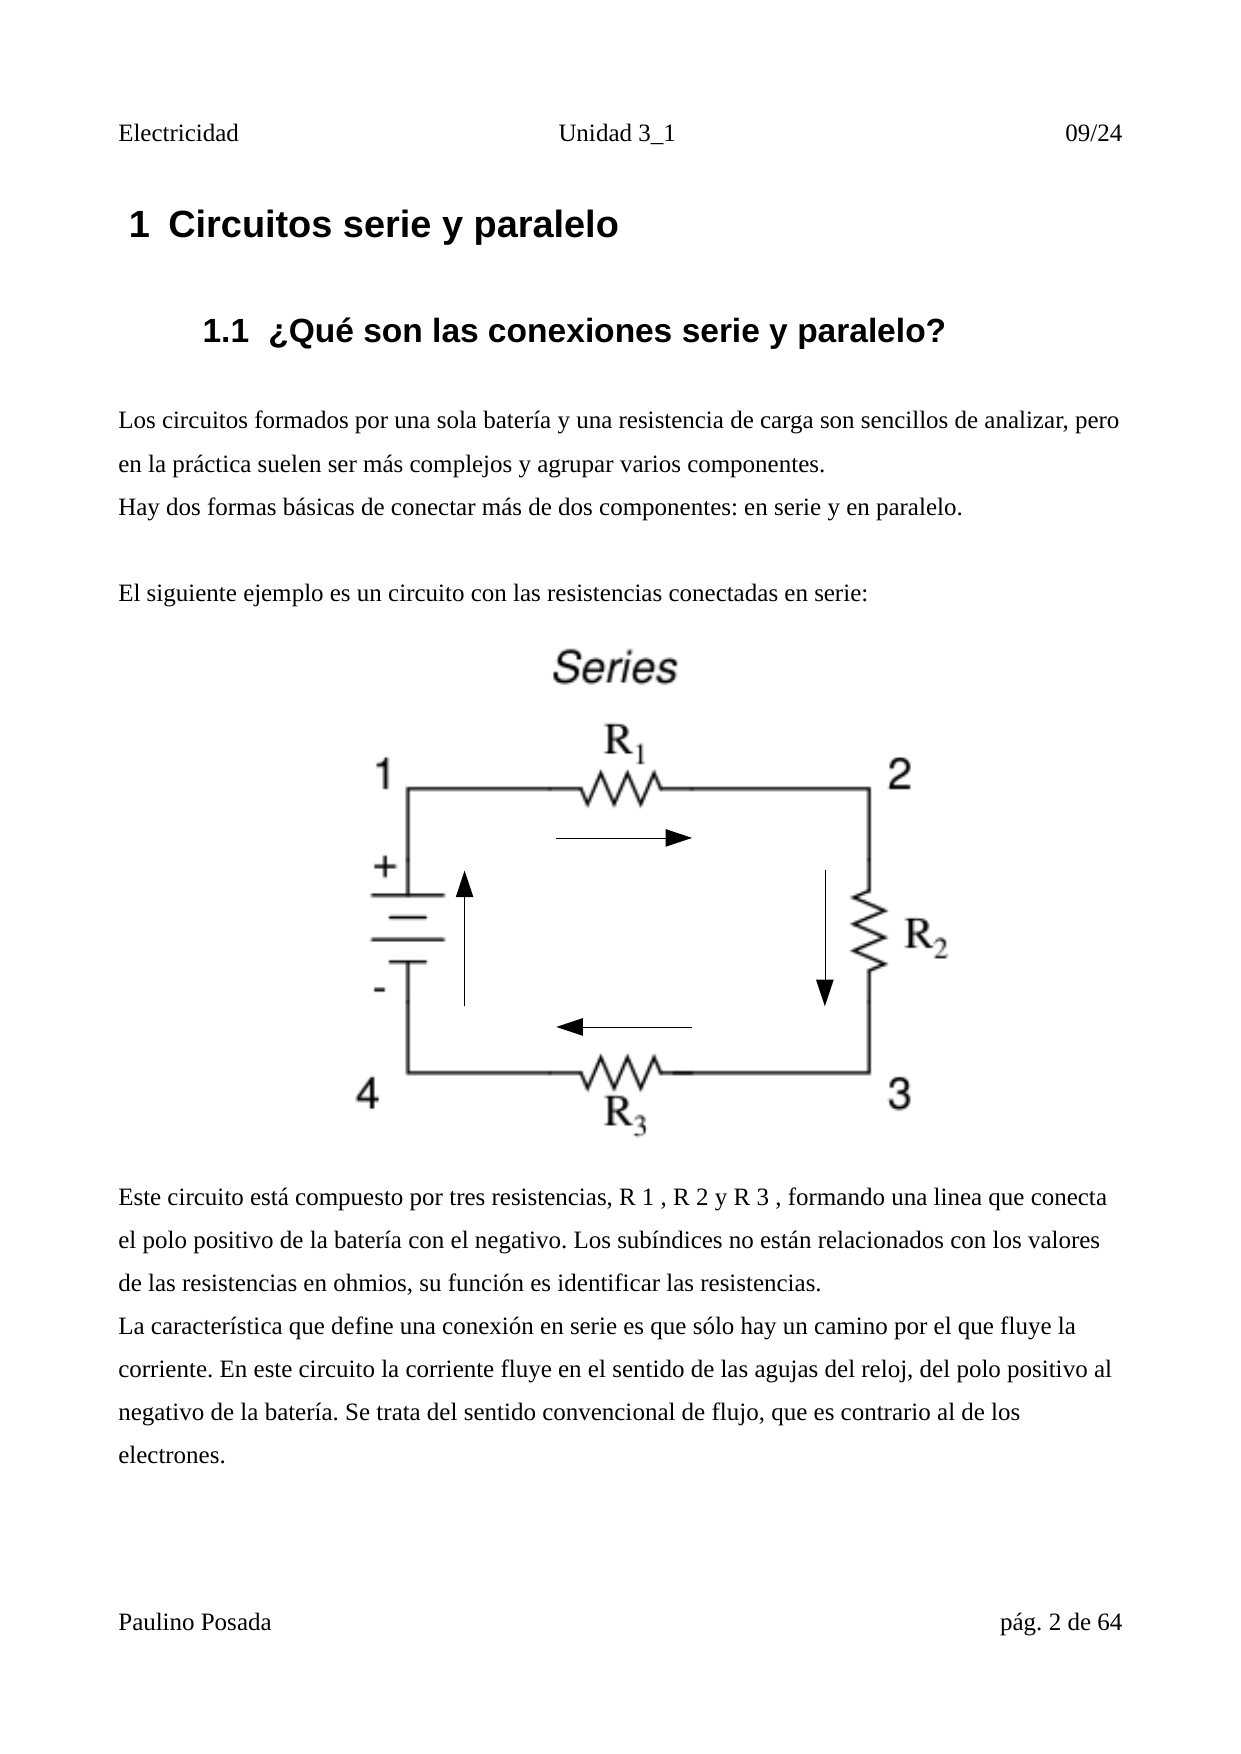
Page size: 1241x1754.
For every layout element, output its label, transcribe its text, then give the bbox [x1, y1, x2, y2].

subtitle Circuitos serie y paralelo [118, 201, 1122, 245]
text El siguiente ejemplo es un circuito con las resistencias conectadas en serie: [118, 578, 1122, 607]
text Este circuito está compuesto por tres resistencias, R 1 , R 2 y R 3 , formando una linea que conecta el polo positivo de la batería con el negativo. Los subíndices no están relacionados con los valores de las resistencias en ohmios, su función es identificar las resistencias. [118, 1182, 1122, 1297]
picture [354, 635, 959, 1153]
text Hay dos formas básicas de conectar más de dos componentes: en serie y en paralelo. [118, 492, 1122, 521]
subtitle ¿Qué son las conexiones serie y paralelo? [193, 311, 1122, 350]
text La característica que define una conexión en serie es que sólo hay un camino por el que fluye la corriente. En este circuito la corriente fluye en el sentido de las agujas del reloj, del polo positivo al negativo de la batería. Se trata del sentido convencional de flujo, que es contrario al de los electrones. [118, 1311, 1122, 1469]
text Los circuitos formados por una sola batería y una resistencia de carga son sencillos de analizar, pero en la práctica suelen ser más complejos y agrupar varios componentes. [118, 406, 1122, 477]
